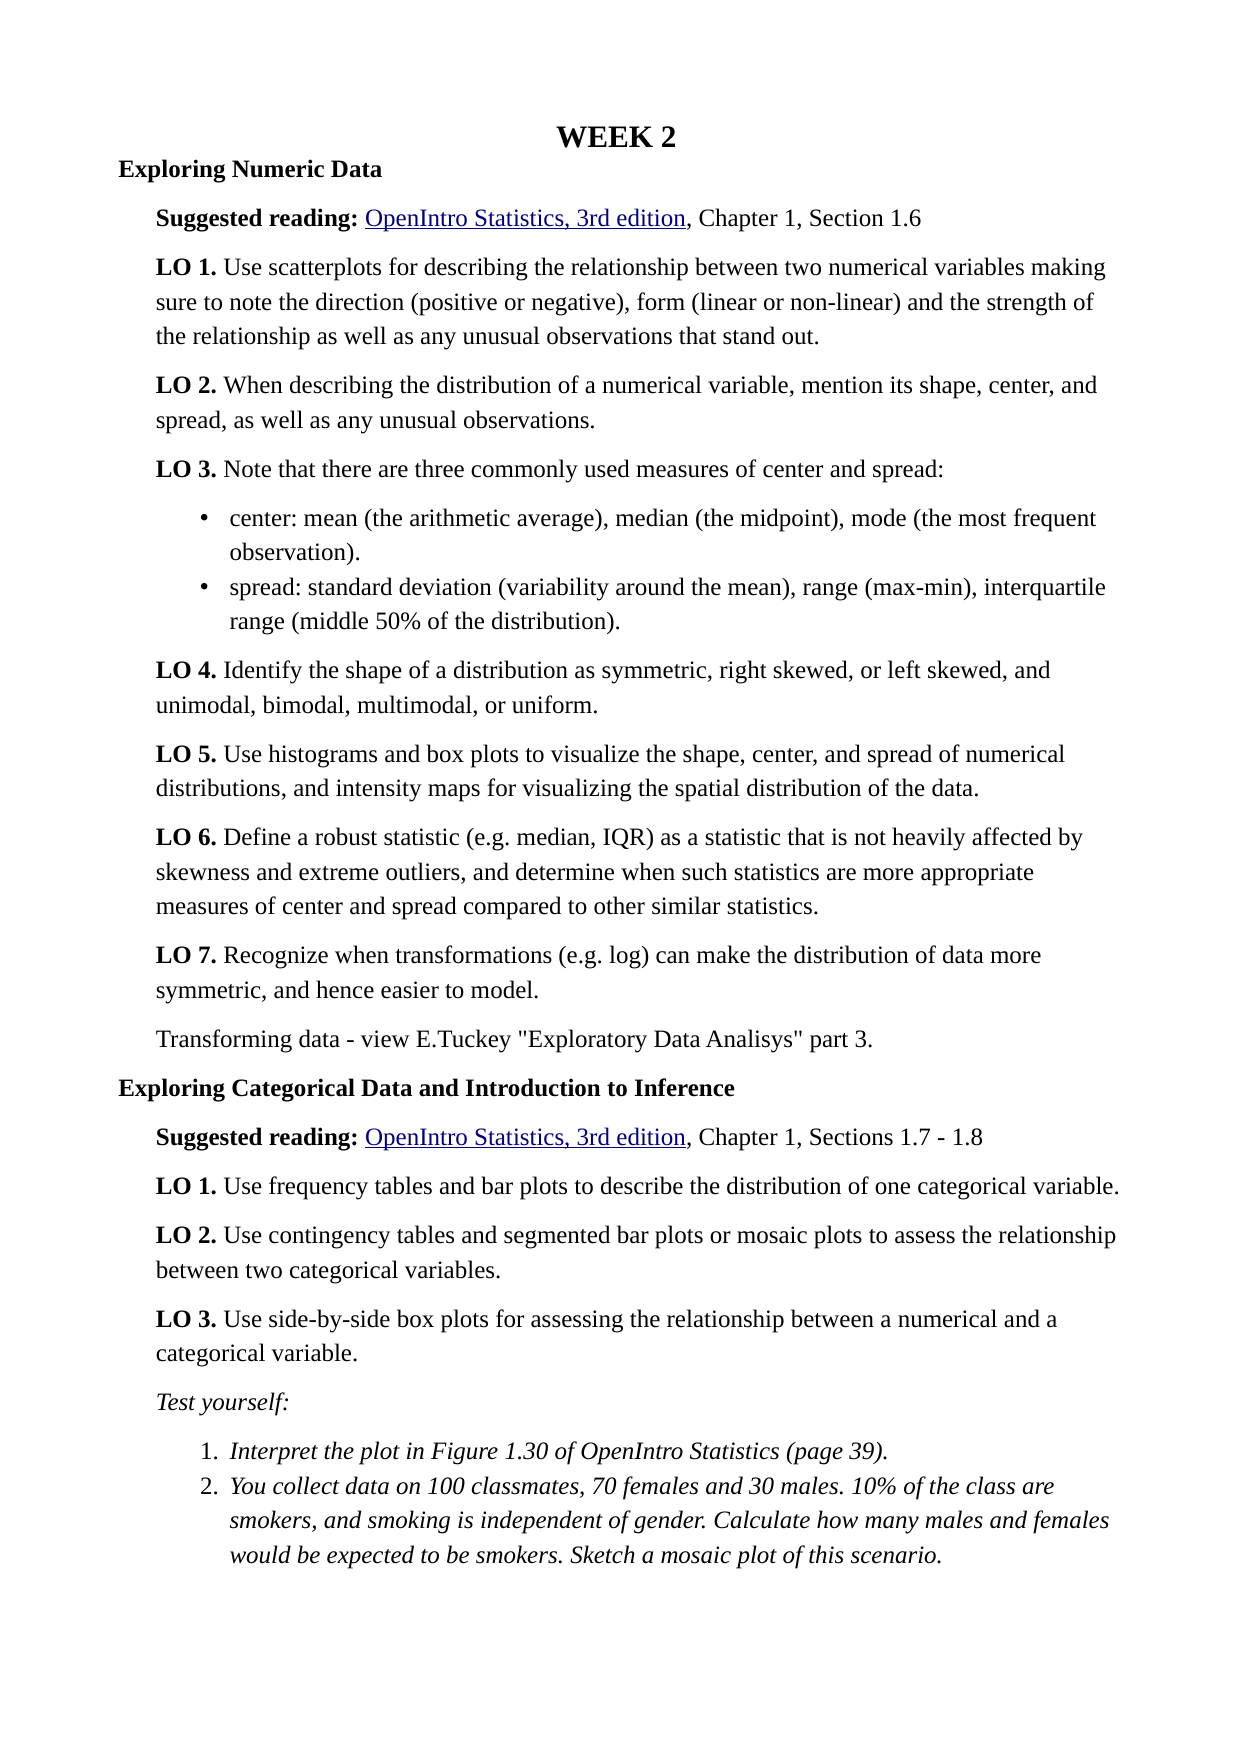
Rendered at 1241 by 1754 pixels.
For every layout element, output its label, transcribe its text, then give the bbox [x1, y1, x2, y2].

text LO 3. Note that there are three commonly used measures of center and spread: [156, 454, 1122, 482]
text LO 2. Use contingency tables and segmented bar plots or mosaic plots to assess the relationship between two categorical variables. [156, 1220, 1122, 1283]
text Transforming data - view E.Tuckey "Exploratory Data Analisys" part 3. [156, 1024, 1122, 1053]
list center: mean (the arithmetic average), median (the midpoint), mode (the most frequent observation). [200, 503, 1122, 566]
text LO 3. Use side-by-side box plots for assessing the relationship between a numerical and a categorical variable. [156, 1304, 1122, 1367]
text Suggested reading: OpenIntro Statistics, 3rd edition, Chapter 1, Sections 1.7 - 1.8 [156, 1122, 1122, 1151]
text LO 6. Define a robust statistic (e.g. median, IQR) as a statistic that is not heavily affected by skewness and extreme outliers, and determine when such statistics are more appropriate measures of center and spread compared to other similar statistics. [156, 822, 1122, 920]
text LO 1. Use frequency tables and bar plots to describe the distribution of one categorical variable. [156, 1171, 1122, 1200]
text Test yourself: [156, 1387, 1122, 1416]
text Explor ing Numeric Data [118, 154, 1122, 183]
text WEEK 2 [118, 118, 1122, 154]
text Suggested reading: OpenIntro Statistics, 3rd edition, Chapter 1, Section 1.6 [156, 203, 1122, 232]
text LO 5. Use histograms and box plots to visualize the shape, center, and spread of numerical distributions, and intensity maps for visualizing the spatial distribution of the data. [156, 739, 1122, 802]
text LO 1. Use scatterplots for describing the relationship between two numerical variables making sure to note the direction (positive or negative), form (linear or non-linear) and the strength of the relationship as well as any unusual observations that stand out. [156, 252, 1122, 350]
text LO 2. When describing the distribution of a numerical variable, mention its shape, center, and spread, as well as any unusual observations. [156, 370, 1122, 433]
text LO 4. Identify the shape of a distribution as symmetric, right skewed, or left skewed, and unimodal, bimodal, multimodal, or uniform. [156, 655, 1122, 718]
text Exploring Categorical Data and Introduction to Inference [118, 1073, 1122, 1102]
list You collect data on 100 classmates, 70 females and 30 males. 10% of the class are smokers, and smoking is independent of gender. Calculate how many males and females would be expected to be smokers. Sketch a mosaic plot of this scenario. [200, 1471, 1122, 1568]
text LO 7. Recognize when transformations (e.g. log) can make the distribution of data more symmetric, and hence easier to model. [156, 940, 1122, 1004]
list spread: standard deviation (variability around the mean), range (max-min), interquartile range (middle 50% of the distribution). [200, 572, 1122, 635]
list Interpret the plot in Figure 1.30 of OpenIntro Statistics (page 39). [200, 1436, 1122, 1465]
